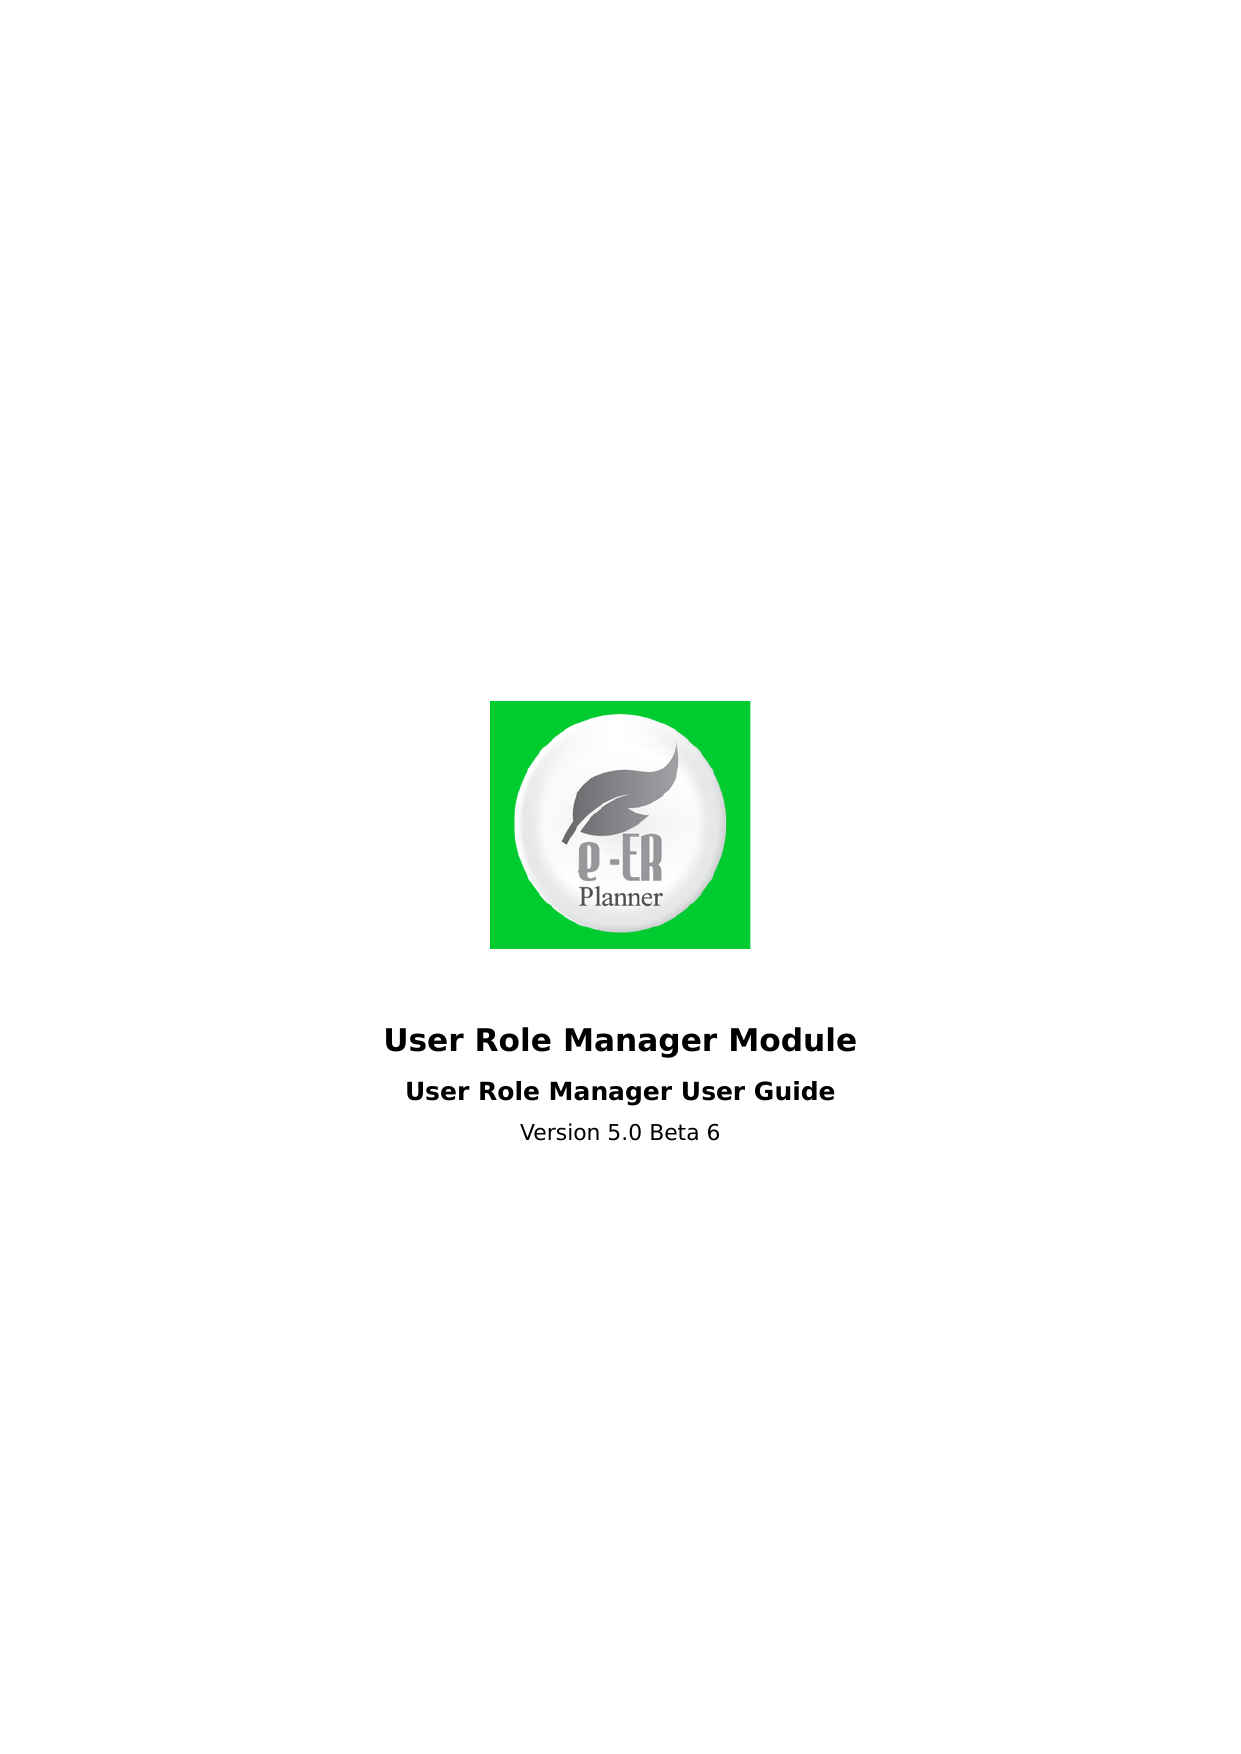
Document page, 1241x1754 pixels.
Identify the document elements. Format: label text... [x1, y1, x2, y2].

text User Role Manager User Guide [118, 1077, 1122, 1106]
picture [490, 701, 751, 949]
text User Role Manager Module [118, 1022, 1122, 1059]
text Version 5.0 Beta 6 [118, 1121, 1122, 1146]
